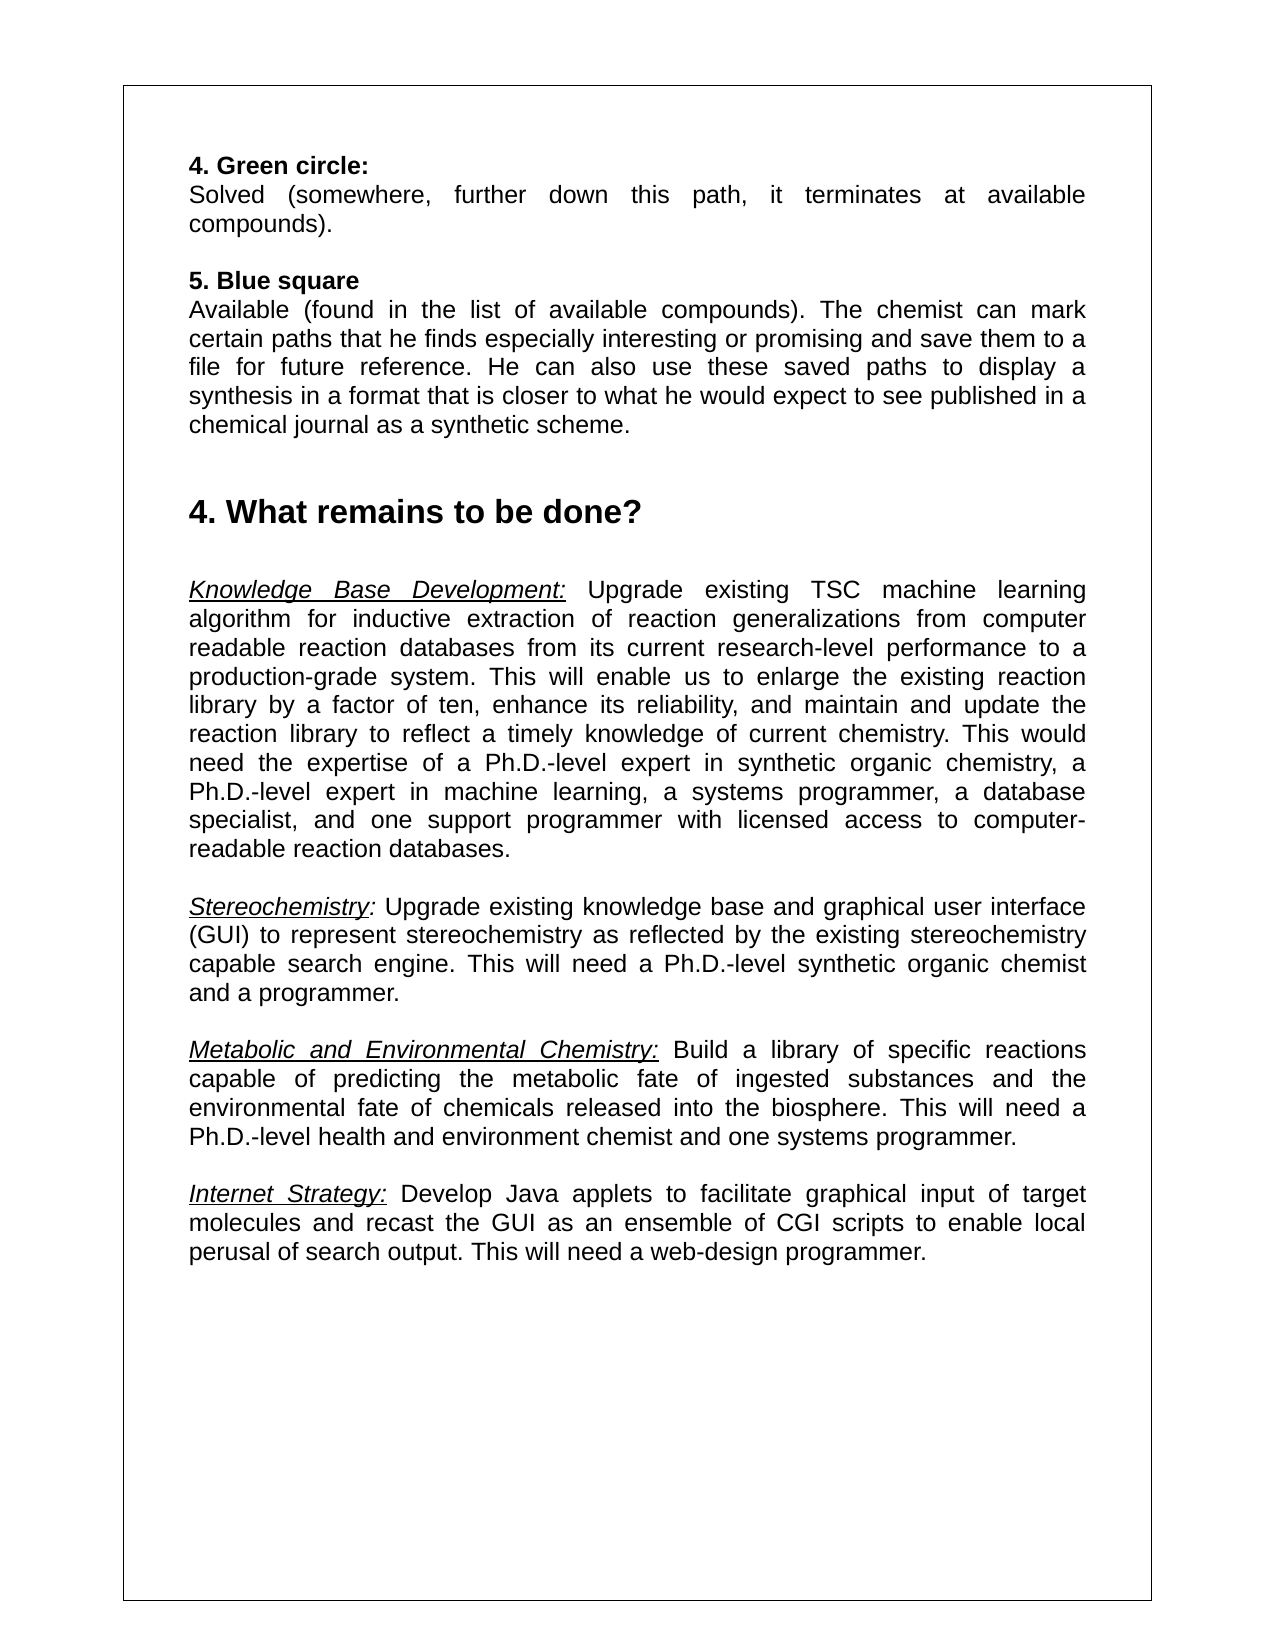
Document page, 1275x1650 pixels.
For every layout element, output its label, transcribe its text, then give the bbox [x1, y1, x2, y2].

text 4. Green circle: [188, 151, 1086, 180]
text Available (found in the list of available compounds). The chemist can mark certain paths that he finds especially interesting or promising and save them to a file for future reference. He can also use these saved paths to display a synthesis in a format that is closer to what he would expect to see published in a chemical journal as a synthetic scheme. [188, 295, 1086, 438]
text Metabolic and Environmental Chemistry: Build a library of specific reactions capable of predicting the metabolic fate of ingested substances and the environmental fate of chemicals released into the biosphere. This will need a Ph.D.-level health and environment chemist and one systems programmer. [188, 1035, 1086, 1150]
text Knowledge Base Development: Upgrade existing TSC machine learning algorithm for inductive extraction of reaction generalizations from computer readable reaction databases from its current research-level performance to a production-grade system. This will enable us to enlarge the existing reaction library by a factor of ten, enhance its reliability, and maintain and update the reaction library to reflect a timely knowledge of current chemistry. This would need the expertise of a Ph.D.-level expert in synthetic organic chemistry, a Ph.D.-level expert in machine learning, a systems programmer, a database specialist, and one support programmer with licensed access to computer-readable reaction databases. [188, 575, 1086, 863]
text Solved (somewhere, further down this path, it terminates at available compounds). [188, 180, 1086, 237]
subtitle 4. What remains to be done? [188, 492, 1086, 531]
text 5. Blue square [188, 266, 1086, 295]
text Stereochemistry: Upgrade existing knowledge base and graphical user interface (GUI) to represent stereochemistry as reflected by the existing stereochemistry capable search engine. This will need a Ph.D.-level synthetic organic chemist and a programmer. [188, 892, 1086, 1007]
text Internet Strategy: Develop Java applets to facilitate graphical input of target molecules and recast the GUI as an ensemble of CGI scripts to enable local perusal of search output. This will need a web-design programmer. [188, 1179, 1086, 1265]
